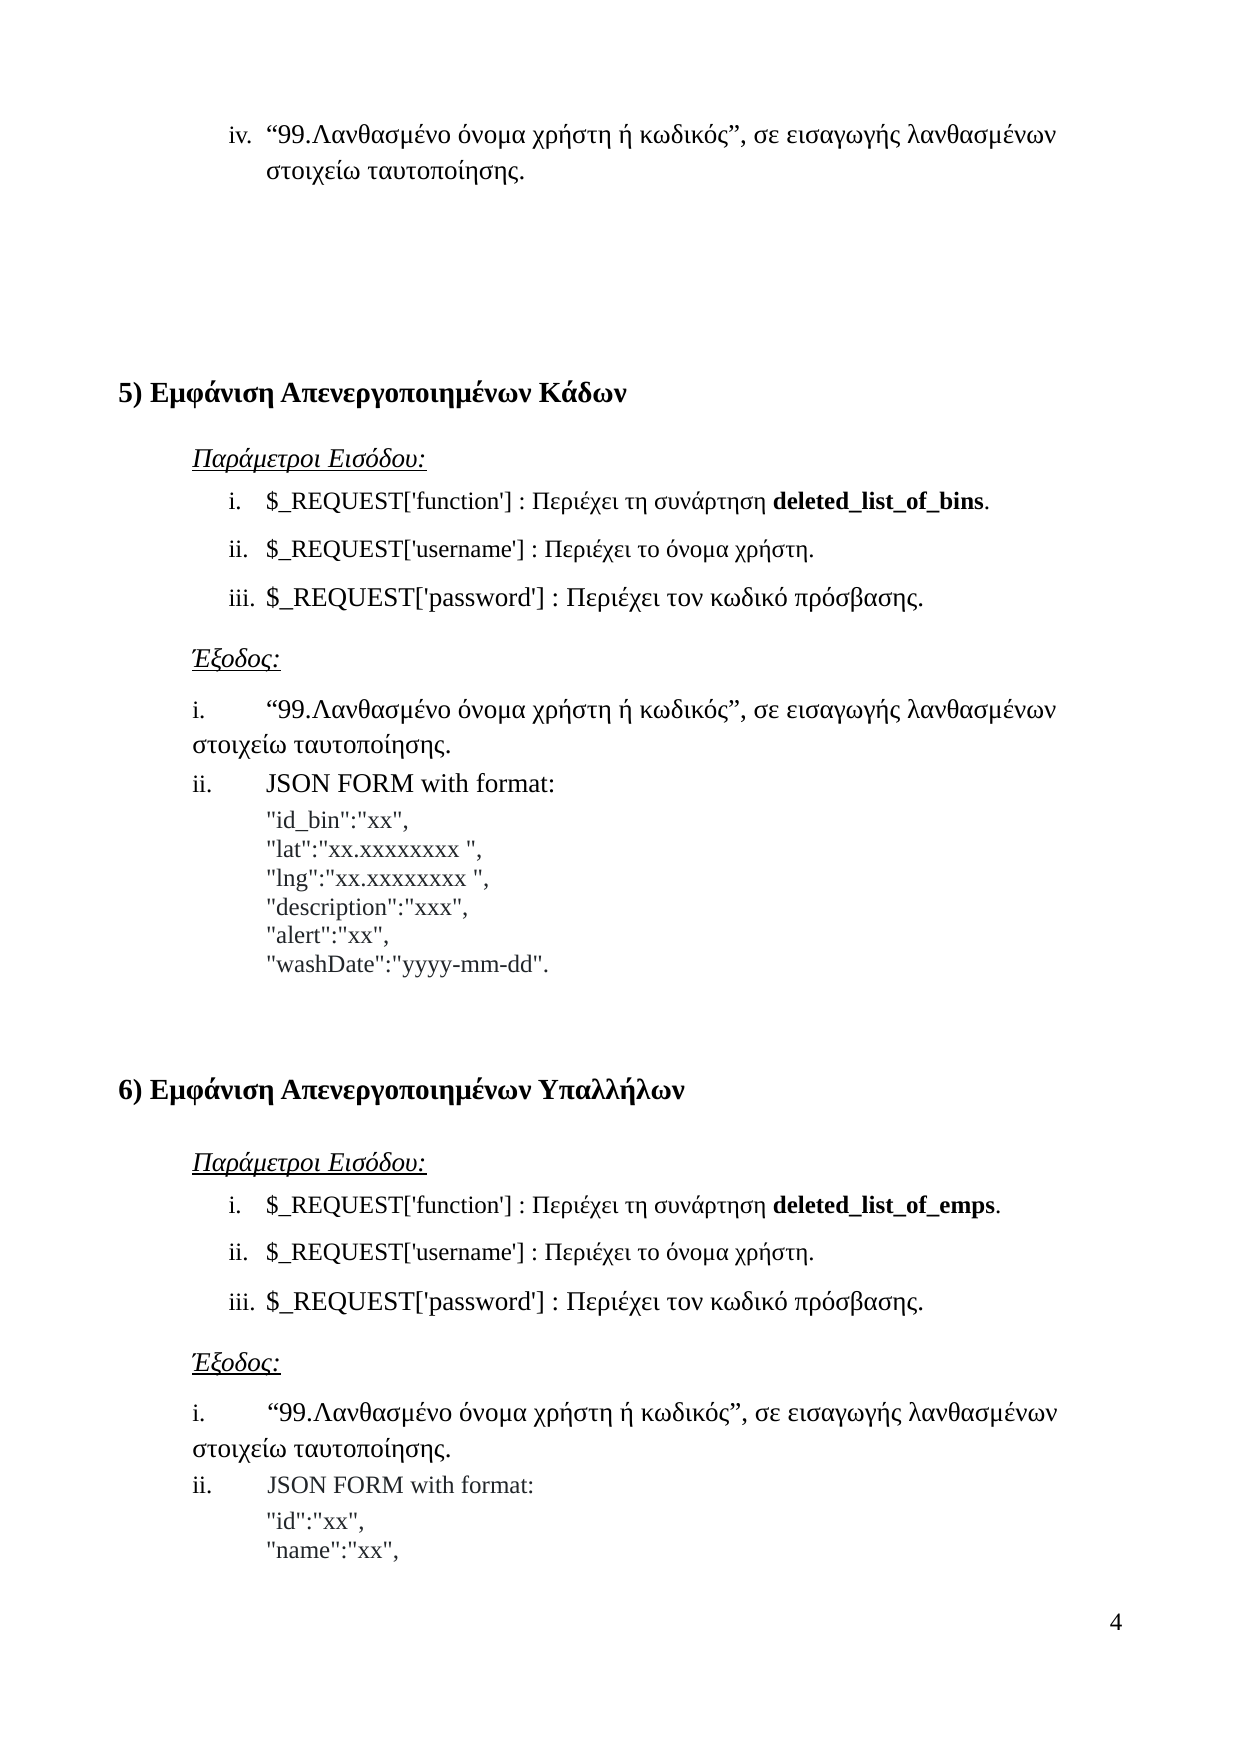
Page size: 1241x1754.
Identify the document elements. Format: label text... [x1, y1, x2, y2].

list $_REQUEST['function'] : Περιέχει τη συνάρτηση deleted_list_of_bins. [228, 486, 1122, 515]
list $_REQUEST['password'] : Περιέχει τον κωδικό πρόσβασης. [228, 581, 1122, 612]
text "alert":"xx", [118, 921, 1122, 949]
list “99.Λανθασμένο όνομα χρήστη ή κωδικός”, σε εισαγωγής λανθασμένων στοιχείω ταυτοποίησης. [192, 1396, 1122, 1463]
subtitle Παράμετροι Εισόδου: [192, 1146, 1122, 1177]
subtitle 6) Εμφάνιση Απενεργοποιημένων Υπαλλήλων [118, 1072, 1122, 1106]
text "id":"xx", [192, 1506, 1122, 1535]
subtitle Παράμετροι Εισόδου: [192, 442, 1122, 474]
text Έξοδος: [192, 1346, 1122, 1377]
text "lng":"xx.xxxxxxxx ", [118, 863, 1122, 892]
text Έξοδος: [192, 643, 1122, 674]
list $_REQUEST['password'] : Περιέχει τον κωδικό πρόσβασης. [228, 1285, 1122, 1316]
list JSON FORM with format: [192, 767, 1122, 798]
text "description":"xxx", [118, 892, 1122, 921]
text "lat":"xx.xxxxxxxx ", [118, 834, 1122, 863]
text "id_bin":"xx", [118, 806, 1122, 834]
list “99.Λανθασμένο όνομα χρήστη ή κωδικός”, σε εισαγωγής λανθασμένων στοιχείω ταυτοποίησης. [192, 693, 1122, 760]
subtitle 5) Εμφάνιση Απενεργοποιημένων Κάδων [118, 376, 1122, 409]
list $_REQUEST['username'] : Περιέχει το όνομα χρήστη. [228, 534, 1122, 562]
list “99.Λανθασμένο όνομα χρήστη ή κωδικός”, σε εισαγωγής λανθασμένων στοιχείω ταυτοποίησης. [228, 118, 1122, 185]
list JSON FORM with format: [192, 1471, 1122, 1499]
list $_REQUEST['function'] : Περιέχει τη συνάρτηση deleted_list_of_emps. [228, 1190, 1122, 1218]
text "washDate":"yyyy-mm-dd". [118, 949, 1122, 978]
text "name":"xx", [192, 1535, 1122, 1564]
list $_REQUEST['username'] : Περιέχει το όνομα χρήστη. [228, 1237, 1122, 1266]
